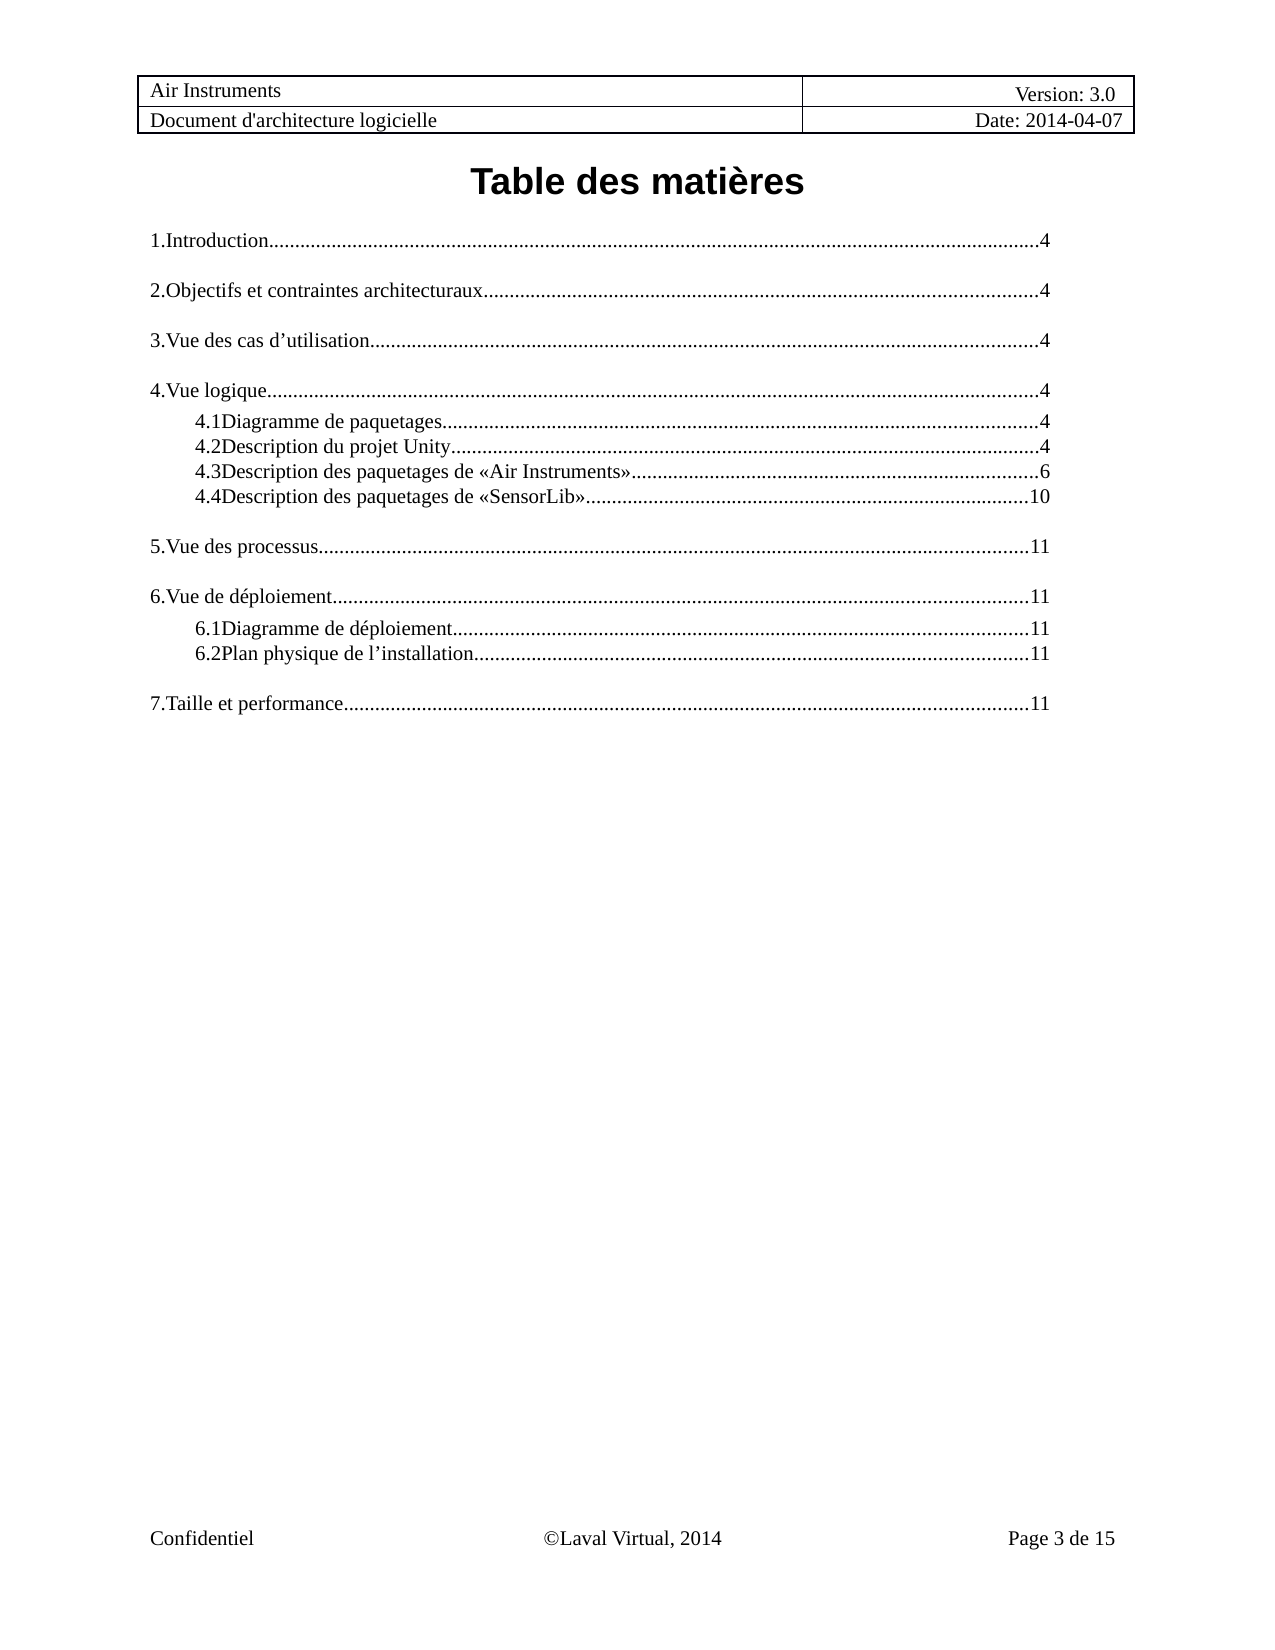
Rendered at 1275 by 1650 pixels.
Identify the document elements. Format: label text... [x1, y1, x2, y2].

text 3.Vue des cas d’utilisation 4 [150, 327, 1050, 352]
text 4.4Description des paquetages de «SensorLib» 10 [195, 483, 1050, 508]
text 6.Vue de déploiement 11 [150, 583, 1050, 608]
text 4.2Description du projet Unity 4 [195, 433, 1050, 458]
title Table des matières [150, 159, 1125, 202]
text 7.Taille et performance 11 [150, 689, 1050, 714]
text 2.Objectifs et contraintes architecturaux 4 [150, 277, 1050, 302]
text 4.Vue logique 4 [150, 377, 1050, 402]
text 6.2Plan physique de l’installation 11 [195, 639, 1050, 664]
text 1.Introduction 4 [150, 227, 1050, 252]
text 4.1Diagramme de paquetages 4 [195, 408, 1050, 433]
text 5.Vue des processus 11 [150, 533, 1050, 558]
text 4.3Description des paquetages de «Air Instruments» 6 [195, 458, 1050, 483]
text 6.1Diagramme de déploiement 11 [195, 614, 1050, 639]
